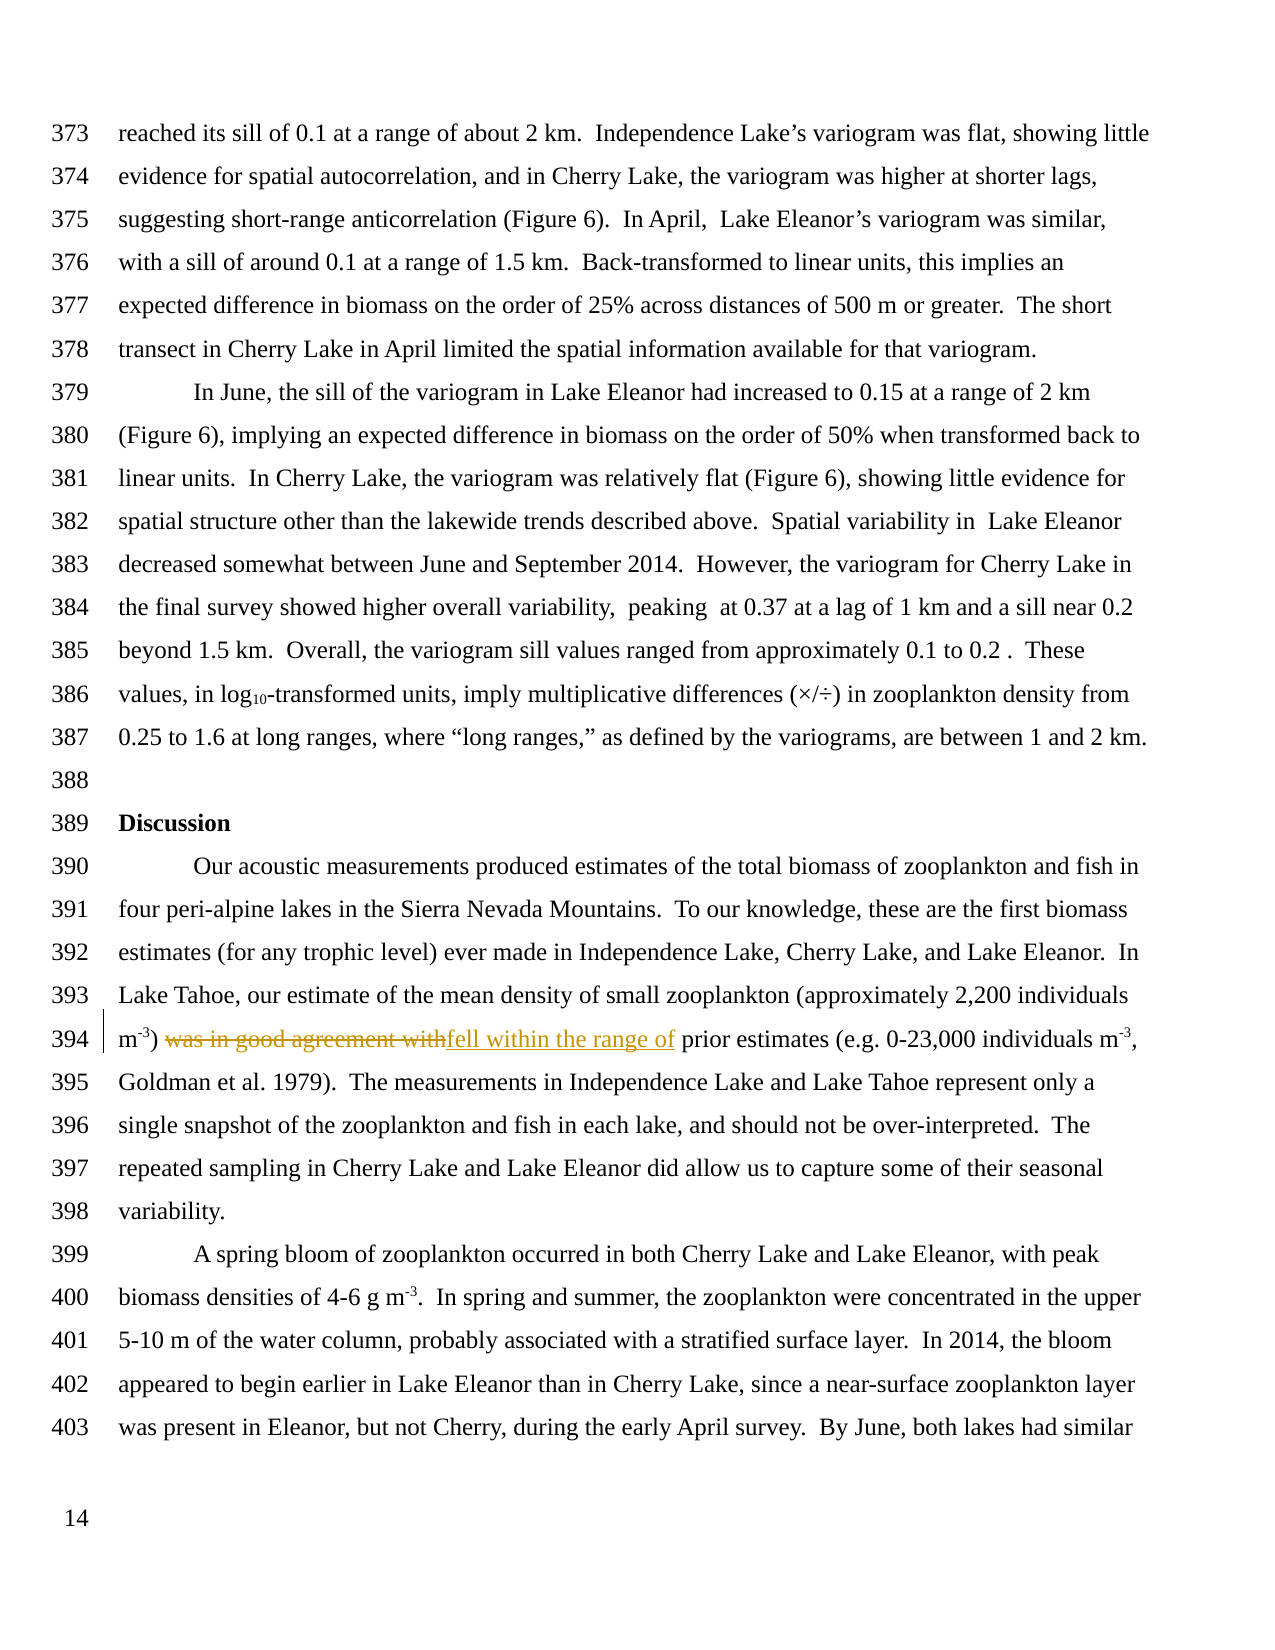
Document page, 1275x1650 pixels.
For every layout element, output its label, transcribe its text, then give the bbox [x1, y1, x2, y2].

text In June, the sill of the variogram in Lake Eleanor had increased to 0.15 at a range of 2 km (Figure 6), implying an expected difference in biomass on the order of 50% when transformed back to linear units. In Cherry Lake, the variogram was relatively flat (Figure 6), showing little evidence for spatial structure other than the lakewide trends described above. Spatial variability in Lake Eleanor decreased somewhat between June and September 2014. However, the variogram for Cherry Lake in the final survey showed higher overall variability, peaking at 0.37 at a lag of 1 km and a sill near 0.2 beyond 1.5 km. Overall, the variogram sill values ranged from approximately 0.1 to 0.2 . These values, in log10-transformed units, imply multiplicative differences (×/÷) in zooplankton density from 0.25 to 1.6 at long ranges, where “long ranges,” as defined by the variograms, are between 1 and 2 km. [118, 377, 1157, 751]
text Our acoustic measurements produced estimates of the total biomass of zooplankton and fish in four peri-alpine lakes in the Sierra Nevada Mountains. To our knowledge, these are the first biomass estimates (for any trophic level) ever made in Independence Lake, Cherry Lake, and Lake Eleanor. In Lake Tahoe, our estimate of the mean density of small zooplankton (approximately 2,200 individuals m-3) fell within the range of prior estimates (e.g. 0-23,000 individuals m-3, Goldman et al. 1979). The measurements in Independence Lake and Lake Tahoe represent only a single snapshot of the zooplankton and fish in each lake, and should not be over-interpreted. The repeated sampling in Cherry Lake and Lake Eleanor did allow us to capture some of their seasonal variability. [118, 851, 1157, 1225]
text A spring bloom of zooplankton occurred in both Cherry Lake and Lake Eleanor, with peak biomass densities of 4-6 g m-3. In spring and summer, the zooplankton were concentrated in the upper 5-10 m of the water column, probably associated with a stratified surface layer. In 2014, the bloom appeared to begin earlier in Lake Eleanor than in Cherry Lake, since a near-surface zooplankton layer was present in Eleanor, but not Cherry, during the early April survey. By June, both lakes had similar [118, 1239, 1157, 1441]
text reached its sill of 0.1 at a range of about 2 km. Independence Lake’s variogram was flat, showing little evidence for spatial autocorrelation, and in Cherry Lake, the variogram was higher at shorter lags, suggesting short-range anticorrelation (Figure 6). In April, Lake Eleanor’s variogram was similar, with a sill of around 0.1 at a range of 1.5 km. Back-transformed to linear units, this implies an expected difference in biomass on the order of 25% across distances of 500 m or greater. The short transect in Cherry Lake in April limited the spatial information available for that variogram. [118, 118, 1157, 362]
text Discussion [118, 808, 1157, 837]
